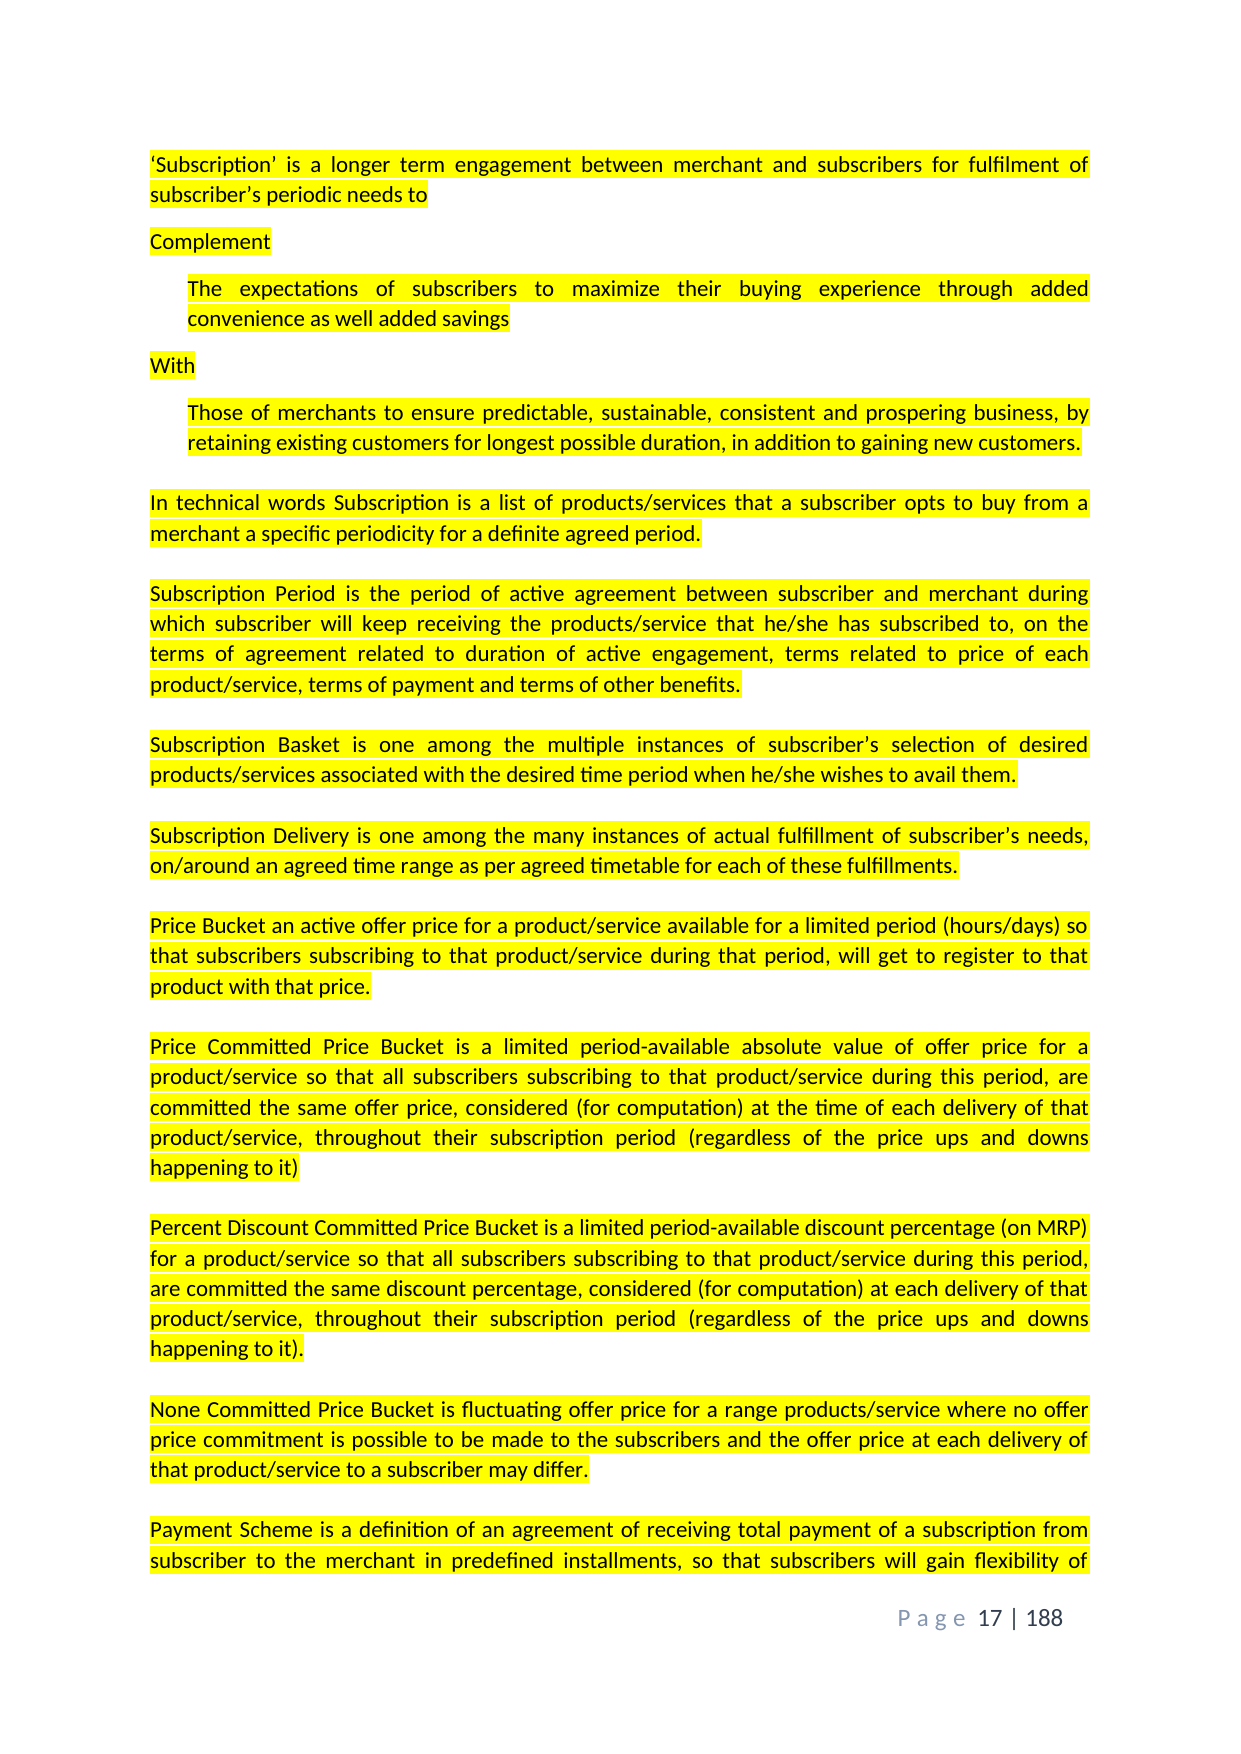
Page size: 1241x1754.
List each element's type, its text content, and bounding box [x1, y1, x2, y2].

list Subscription Period is the period of active agreement between subscriber and merchant during which subscriber will keep receiving the products/service that he/she has subscribed to, on the terms of agreement related to duration of active engagement, terms related to price of each product/service, terms of payment and terms of other benefits. [150, 579, 1090, 698]
list Subscription Basket is one among the multiple instances of subscriber’s selection of desired products/services associated with the desired time period when he/she wishes to avail them. [150, 730, 1090, 788]
list Those of merchants to ensure predictable, sustainable, consistent and prospering business, by retaining existing customers for longest possible duration, in addition to gaining new customers. [187, 398, 1090, 456]
list Price Committed Price Bucket is a limited period-available absolute value of offer price for a product/service so that all subscribers subscribing to that product/service during this period, are committed the same offer price, considered (for computation) at the time of each delivery of that product/service, throughout their subscription period (regardless of the price ups and downs happening to it) [150, 1032, 1090, 1181]
list The expectations of subscribers to maximize their buying experience through added convenience as well added savings [187, 274, 1090, 332]
list None Committed Price Bucket is fluctuating offer price for a range products/service where no offer price commitment is possible to be made to the subscribers and the offer price at each delivery of that product/service to a subscriber may differ. [150, 1395, 1090, 1483]
list Subscription Delivery is one among the many instances of actual fulfillment of subscriber’s needs, on/around an agreed time range as per agreed timetable for each of these fulfillments. [150, 821, 1090, 879]
list In technical words Subscription is a list of products/services that a subscriber opts to buy from a merchant a specific periodicity for a definite agreed period. [150, 488, 1090, 547]
list Percent Discount Committed Price Bucket is a limited period-available discount percentage (on MRP) for a product/service so that all subscribers subscribing to that product/service during this period, are committed the same discount percentage, considered (for computation) at each delivery of that product/service, throughout their subscription period (regardless of the price ups and downs happening to it). [150, 1213, 1090, 1362]
text Complement [150, 227, 1090, 255]
list Price Bucket an active offer price for a product/service available for a limited period (hours/days) so that subscribers subscribing to that product/service during that period, will get to register to that product with that price. [150, 911, 1090, 1000]
list ‘Subscription’ is a longer term engagement between merchant and subscribers for fulfilment of subscriber’s periodic needs to [150, 150, 1090, 208]
text With [150, 351, 1090, 379]
list Payment Scheme is a definition of an agreement of receiving total payment of a subscription from subscriber to the merchant in predefined installments, so that subscribers will gain flexibility of [150, 1516, 1090, 1574]
